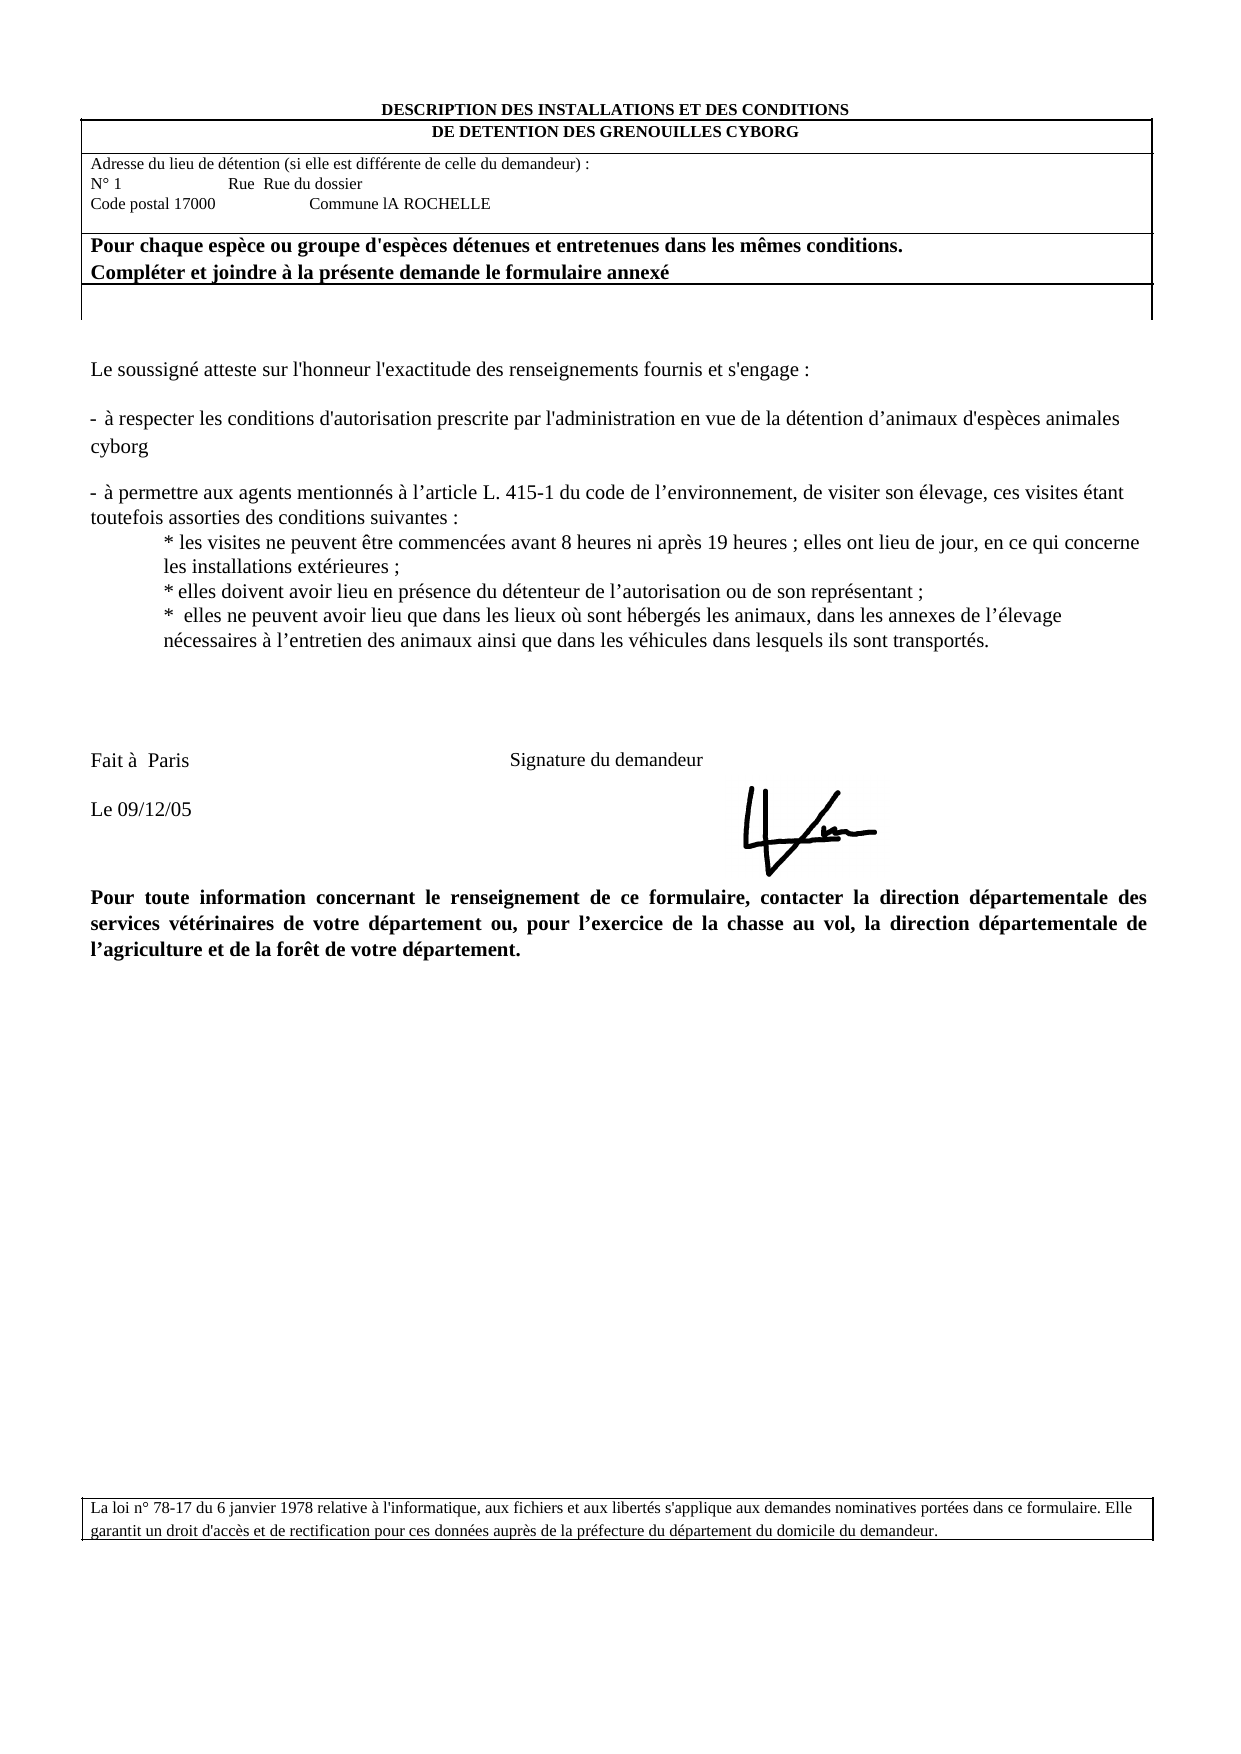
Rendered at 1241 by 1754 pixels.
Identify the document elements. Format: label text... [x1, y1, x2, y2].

text Compléter et joindre à la présente demande le formulaire annexé [90, 260, 1148, 283]
picture [725, 775, 890, 878]
text Pour toute information concernant le renseignement de ce formulaire, contacter la direction départementale des services vétérinaires de votre département ou, pour l’exercice de la chasse au vol, la direction départementale de l’agriculture et de la forêt de votre département. [90, 885, 1148, 961]
list les visites ne peuvent être commencées avant 8 heures ni après 19 heures ; elles ont lieu de jour, en ce qui concerne les installations extérieures ; [163, 530, 1140, 578]
list elles doivent avoir lieu en présence du détenteur de l’autorisation ou de son représentant ; [163, 579, 1148, 603]
text DE DETENTION DES GRENOUILLES CYBORG [89, 122, 1141, 141]
text Signature du demandeur [509, 748, 1148, 771]
text N° 1 Rue Rue du dossier [90, 174, 1148, 193]
list à permettre aux agents mentionnés à l’article L. 415-1 du code de l’environnement, de visiter son élevage, ces visites étant toutefois assorties des conditions suivantes : [89, 479, 1140, 529]
text Pour chaque espèce ou groupe d'espèces détenues et entretenues dans les mêmes conditions. [90, 234, 1148, 257]
text Le 09/12/05 [90, 797, 725, 821]
text Code postal 17000 Commune lA ROCHELLE [90, 193, 1148, 213]
text Adresse du lieu de détention (si elle est différente de celle du demandeur) : [90, 154, 1148, 173]
list elles ne peuvent avoir lieu que dans les lieux où sont hébergés les animaux, dans les annexes de l’élevage nécessaires à l’entretien des animaux ainsi que dans les véhicules dans lesquels ils sont transportés. [163, 603, 1140, 652]
text La loi n° 78-17 du 6 janvier 1978 relative à l'informatique, aux fichiers et aux libertés s'applique aux demandes nominatives portées dans ce formulaire. Elle garantit un droit d'accès et de rectification pour ces données auprès de la préfecture du département du domicile du demandeur. [90, 1499, 1140, 1539]
text Fait à Paris [90, 748, 466, 772]
text Le soussigné atteste sur l'honneur l'exactitude des renseignements fournis et s'engage : [90, 357, 1148, 381]
text DESCRIPTION DES INSTALLATIONS ET DES CONDITIONS [89, 100, 1141, 119]
list à respecter les conditions d'autorisation prescrite par l'administration en vue de la détention d’animaux d'espèces animales cyborg [89, 406, 1140, 458]
text [890, 797, 1148, 821]
